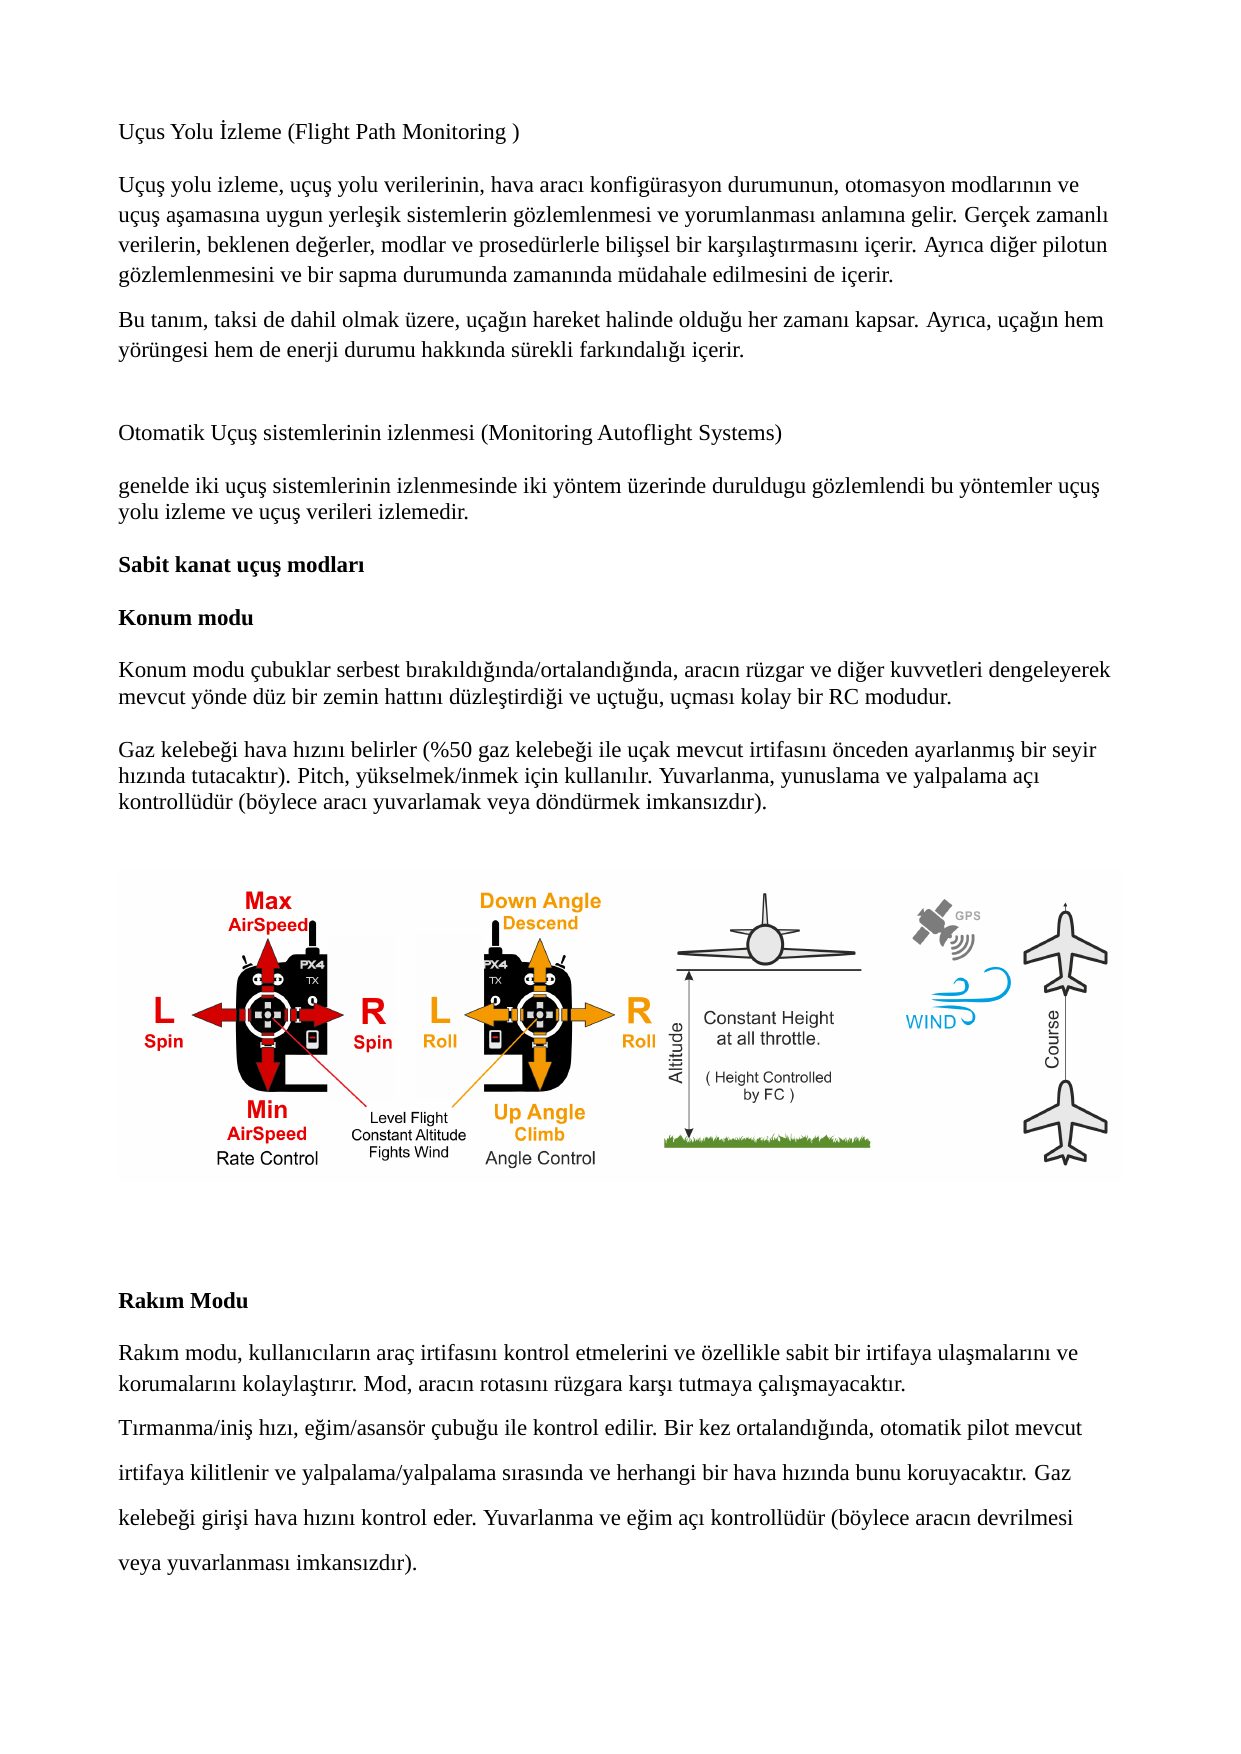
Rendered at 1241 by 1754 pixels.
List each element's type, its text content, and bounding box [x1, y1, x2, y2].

text genelde iki uçuş sistemlerinin izlenmesinde iki yöntem üzerinde duruldugu gözlemlendi bu yöntemler uçuş yolu izleme ve uçuş verileri izlemedir. [118, 472, 1122, 525]
picture [118, 867, 1123, 1182]
text Rakım Modu [118, 1287, 1122, 1313]
text Konum modu [118, 604, 1122, 630]
text Uçuş yolu izleme, uçuş yolu verilerinin, hava aracı konfigürasyon durumunun, otomasyon modlarının ve uçuş aşamasına uygun yerleşik sistemlerin gözlemlenmesi ve yorumlanması anlamına gelir. Gerçek zamanlı verilerin, beklenen değerler, modlar ve prosedürlerle bilişsel bir karşılaştırmasını içerir. Ayrıca diğer pilotun gözlemlenmesini ve bir sapma durumunda zamanında müdahale edilmesini de içerir. [118, 171, 1122, 288]
text Konum modu çubuklar serbest bırakıldığında/ortalandığında, aracın rüzgar ve diğer kuvvetleri dengeleyerek mevcut yönde düz bir zemin hattını düzleştirdiği ve uçtuğu, uçması kolay bir RC modudur. [118, 657, 1122, 709]
text Gaz kelebeği hava hızını belirler (%50 gaz kelebeği ile uçak mevcut irtifasını önceden ayarlanmış bir seyir hızında tutacaktır). Pitch, yükselmek/inmek için kullanılır. Yuvarlanma, yunuslama ve yalpalama açı kontrollüdür (böylece aracı yuvarlamak veya döndürmek imkansızdır). [118, 736, 1122, 815]
text Rakım modu, kullanıcıların araç irtifasını kontrol etmelerini ve özellikle sabit bir irtifaya ulaşmalarını ve korumalarını kolaylaştırır. Mod, aracın rotasını rüzgara karşı tutmaya çalışmayacaktır. [118, 1339, 1122, 1396]
text Bu tanım, taksi de dahil olmak üzere, uçağın hareket halinde olduğu her zamanı kapsar. Ayrıca, uçağın hem yörüngesi hem de enerji durumu hakkında sürekli farkındalığı içerir. [118, 306, 1122, 363]
text Tırmanma/iniş hızı, eğim/asansör çubuğu ile kontrol edilir. Bir kez ortalandığında, otomatik pilot mevcut irtifaya kilitlenir ve yalpalama/yalpalama sırasında ve herhangi bir hava hızında bunu koruyacaktır. Gaz kelebeği girişi hava hızını kontrol eder. Yuvarlanma ve eğim açı kontrollüdür (böylece aracın devrilmesi veya yuvarlanması imkansızdır). [118, 1414, 1122, 1575]
text Sabit kanat uçuş modları [118, 551, 1122, 577]
text Otomatik Uçuş sistemlerinin izlenmesi (Monitoring Autoflight Systems) [118, 419, 1122, 446]
text Uçus Yolu İzleme (Flight Path Monitoring ) [118, 118, 1122, 144]
